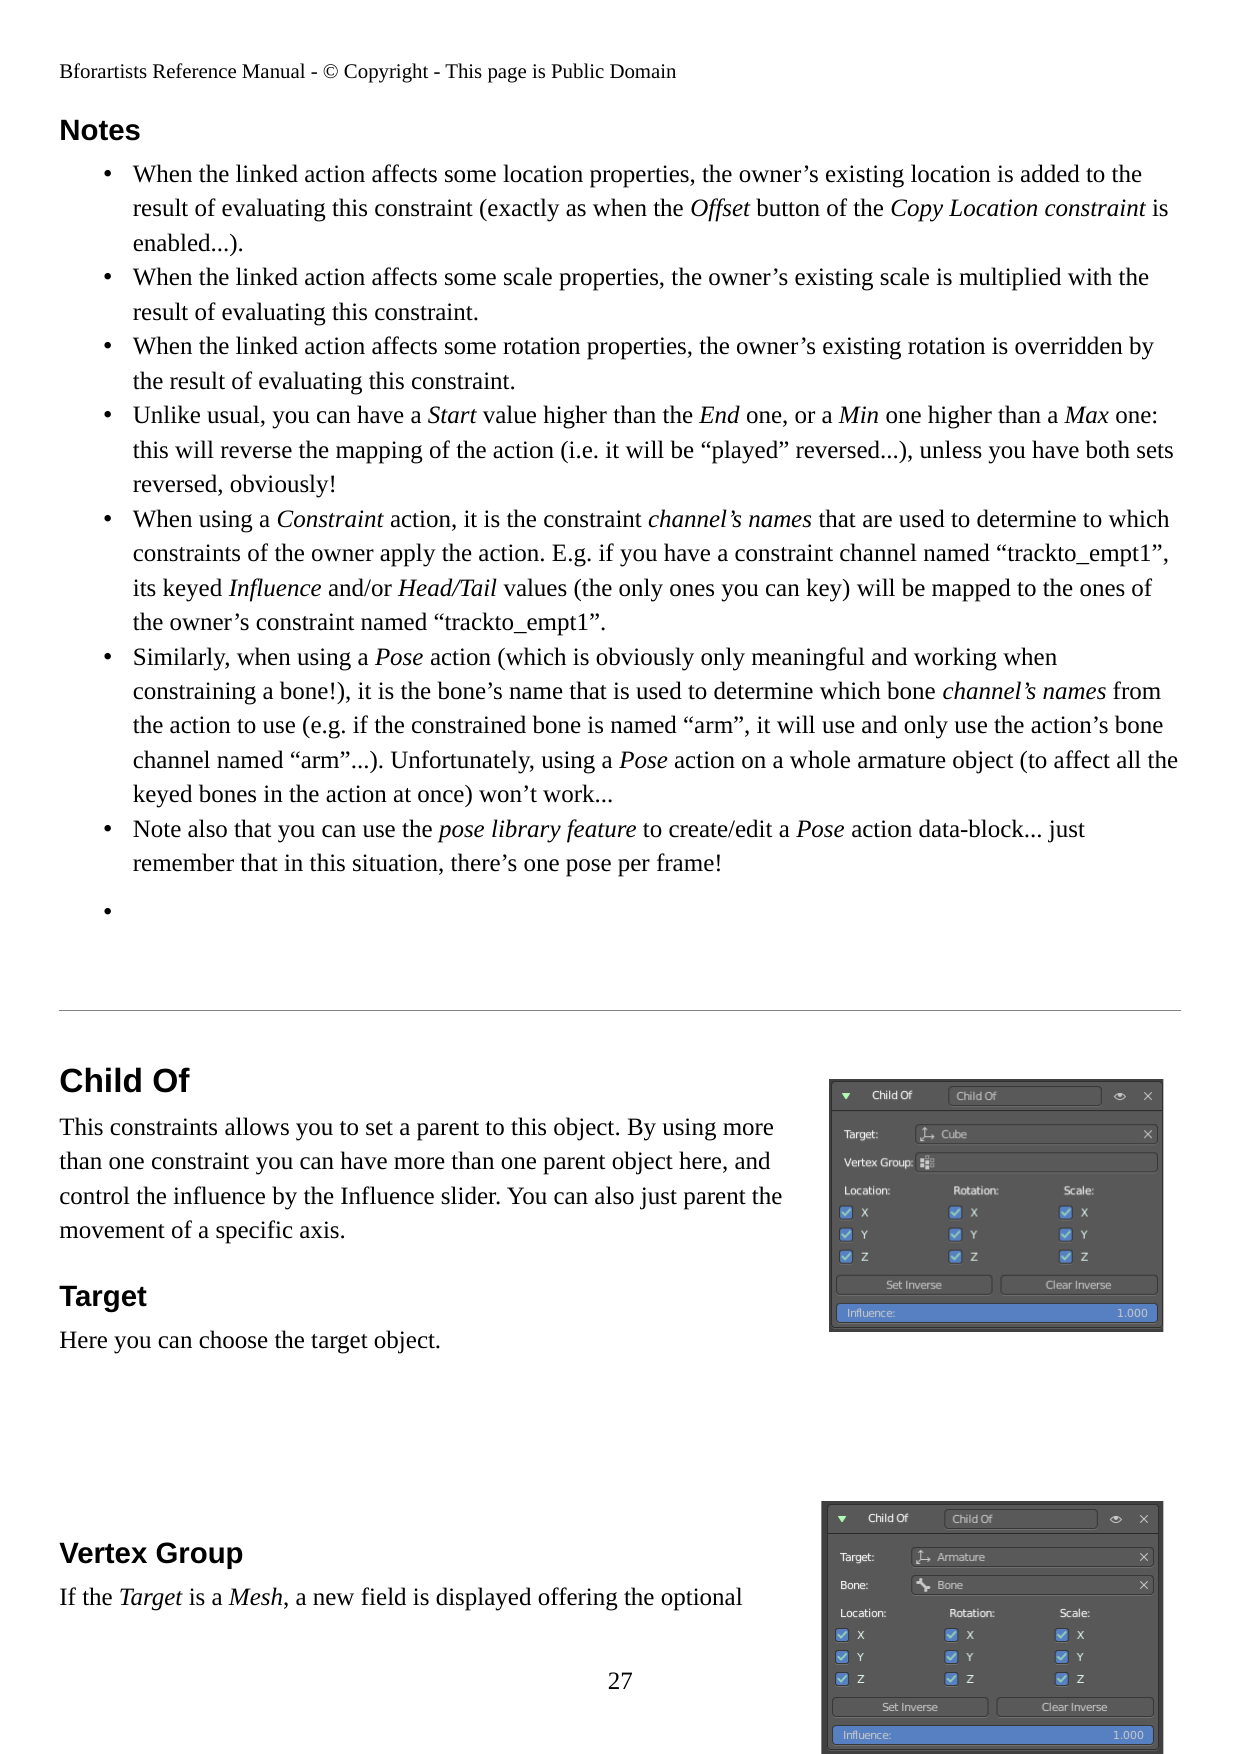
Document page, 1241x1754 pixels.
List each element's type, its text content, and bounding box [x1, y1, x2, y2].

subtitle [1164, 1279, 1181, 1313]
list Unlike usual, you can have a Start value higher than the End one, or a Min one higher than a Max one: this will reverse the mapping of the action (i.e. it will be “played” reversed...), unless you have both sets reversed, obviously! [103, 400, 1181, 498]
subtitle Child Of [59, 1061, 1181, 1099]
list Note also that you can use the pose library feature to create/edit a Pose action data-block... just remember that in this situation, there’s one pose per frame! [103, 814, 1181, 877]
list When the linked action affects some rotation properties, the owner’s existing rotation is overridden by the result of evaluating this constraint. [103, 331, 1181, 394]
list Similarly, when using a Pose action (which is obviously only meaningful and working when constraining a bone!), it is the bone’s name that is used to determine which bone channel’s names from the action to use (e.g. if the constrained bone is named “arm”, it will use and only use the action’s bone channel named “arm”...). Unfortunately, using a Pose action on a whole armature object (to affect all the keyed bones in the action at once) won’t work... [103, 642, 1181, 808]
list When the linked action affects some scale properties, the owner’s existing scale is multiplied with the result of evaluating this constraint. [103, 262, 1181, 326]
subtitle Target [59, 1279, 829, 1313]
subtitle Notes [59, 113, 1181, 146]
text Here you can choose the target object. [59, 1325, 1181, 1354]
list When using a Constraint action, it is the constraint channel’s names that are used to determine to which constraints of the owner apply the action. E.g. if you have a constraint channel named “trackto_empt1”, its keyed Influence and/or Head/Tail values (the only ones you can key) will be mapped to the ones of the owner’s constraint named “trackto_empt1”. [103, 504, 1181, 636]
picture [821, 1501, 1164, 1754]
picture [829, 1079, 1164, 1332]
list When the linked action affects some location properties, the owner’s existing location is added to the result of evaluating this constraint (exactly as when the Offset button of the Copy Location constraint is enabled...). [103, 159, 1181, 257]
subtitle [1164, 1536, 1181, 1570]
text If the Target is a Mesh, a new field is displayed offering the optional [59, 1582, 821, 1611]
text This constraints allows you to set a parent to this object. By using more than one constraint you can have more than one parent object here, and control the influence by the Influence slider. You can also just parent the movement of a specific axis. [59, 1112, 829, 1244]
subtitle Vertex Group [59, 1536, 821, 1570]
